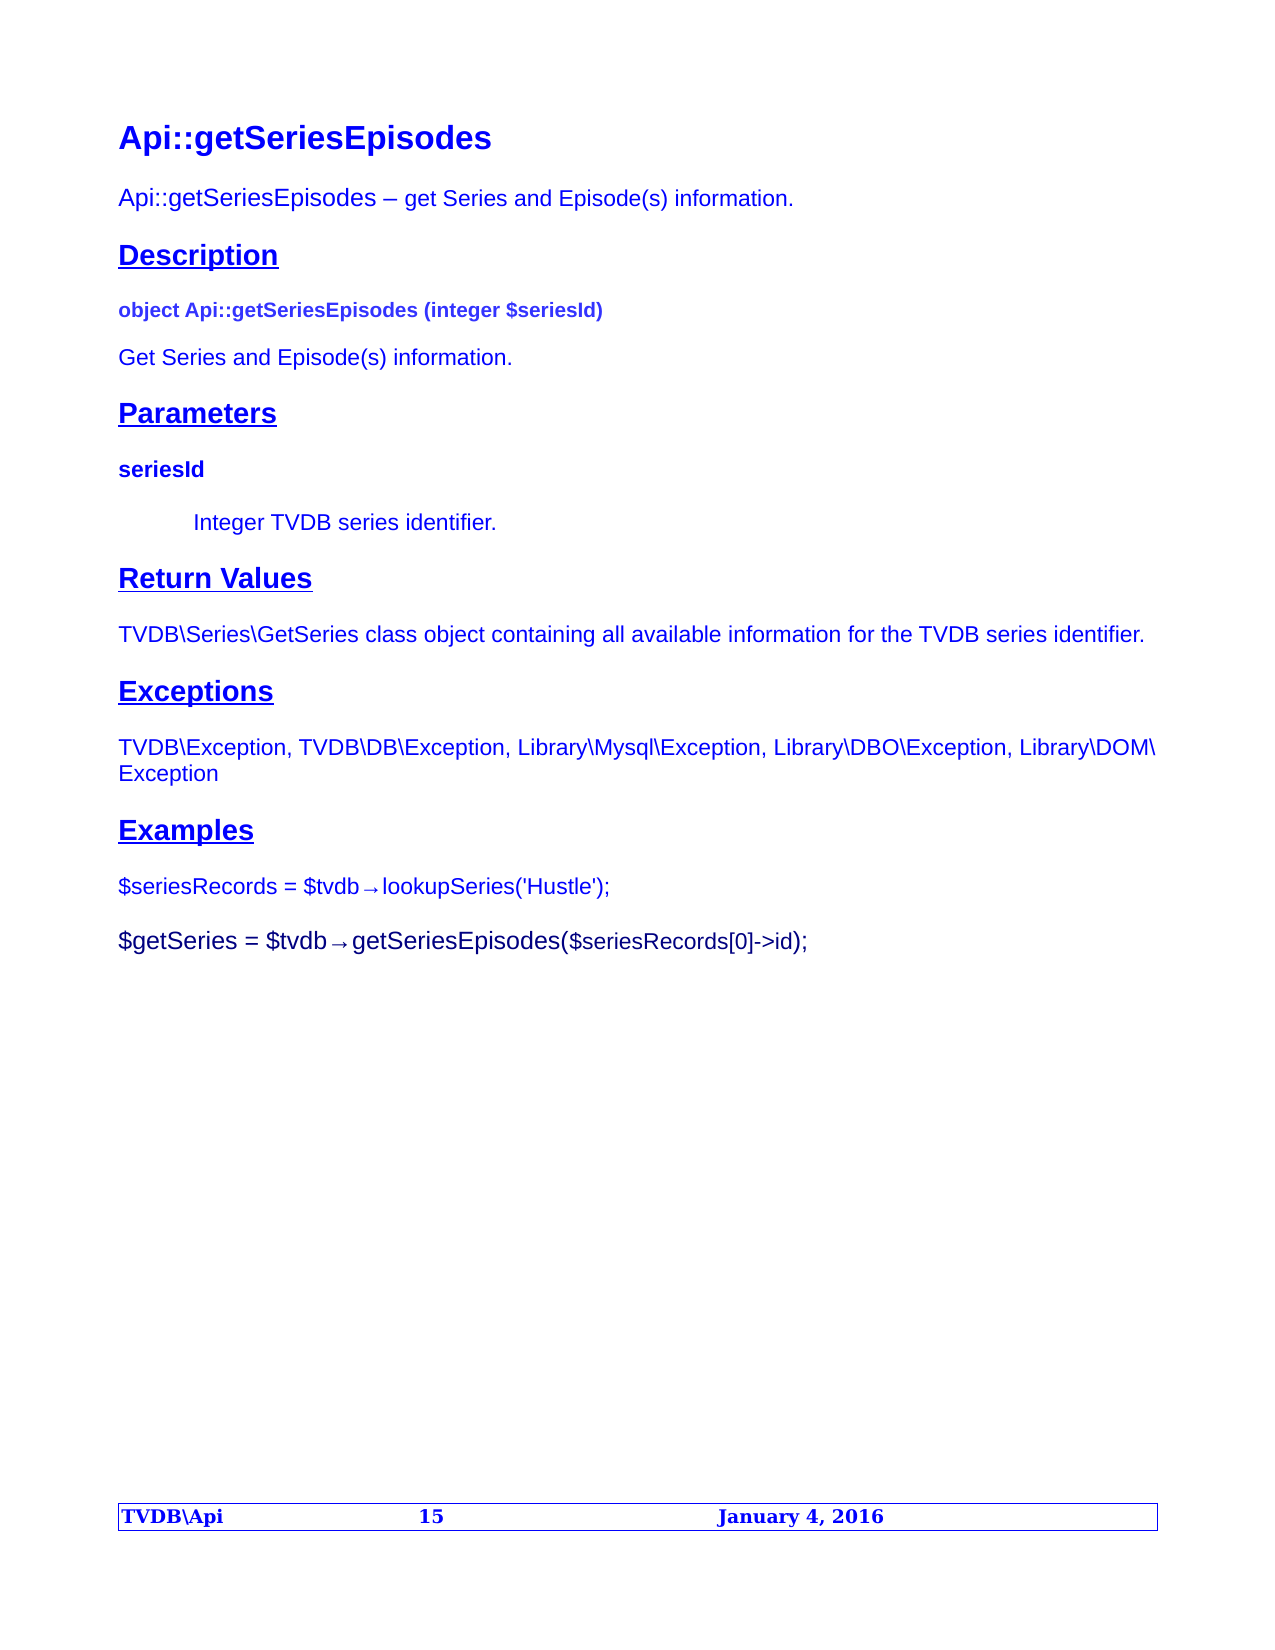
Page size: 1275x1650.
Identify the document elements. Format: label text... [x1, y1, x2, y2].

title Api::getSeriesEpisodes – get Series and Episode(s) information. [118, 183, 1157, 212]
title Parameters [118, 396, 1157, 430]
title Get Series and Episode(s) information. [118, 343, 1157, 370]
title TVDB\Series\GetSeries class object containing all available information for the TVDB series identifier. [118, 621, 1157, 648]
text Integer TVDB series identifier. [193, 509, 1157, 535]
title Return Values [118, 561, 1157, 595]
title seriesId [118, 456, 1157, 482]
title Api::getSeriesEpisodes [118, 118, 1157, 157]
text Description [118, 238, 1157, 272]
title Exceptions [118, 674, 1157, 708]
title $seriesRecords = $tvdb→lookupSeries('Hustle'); [118, 873, 1157, 899]
title TVDB\Exception, TVDB\DB\Exception, Library\Mysql\Exception, Library\DBO\Exception, Library\DOM\Exception [118, 734, 1157, 787]
title $getSeries = $tvdb→getSeriesEpisodes($seriesRecords[0]->id); [118, 926, 1157, 954]
title Examples [118, 813, 1157, 847]
list object Api::getSeriesEpisodes (integer $seriesId) [118, 298, 1157, 322]
